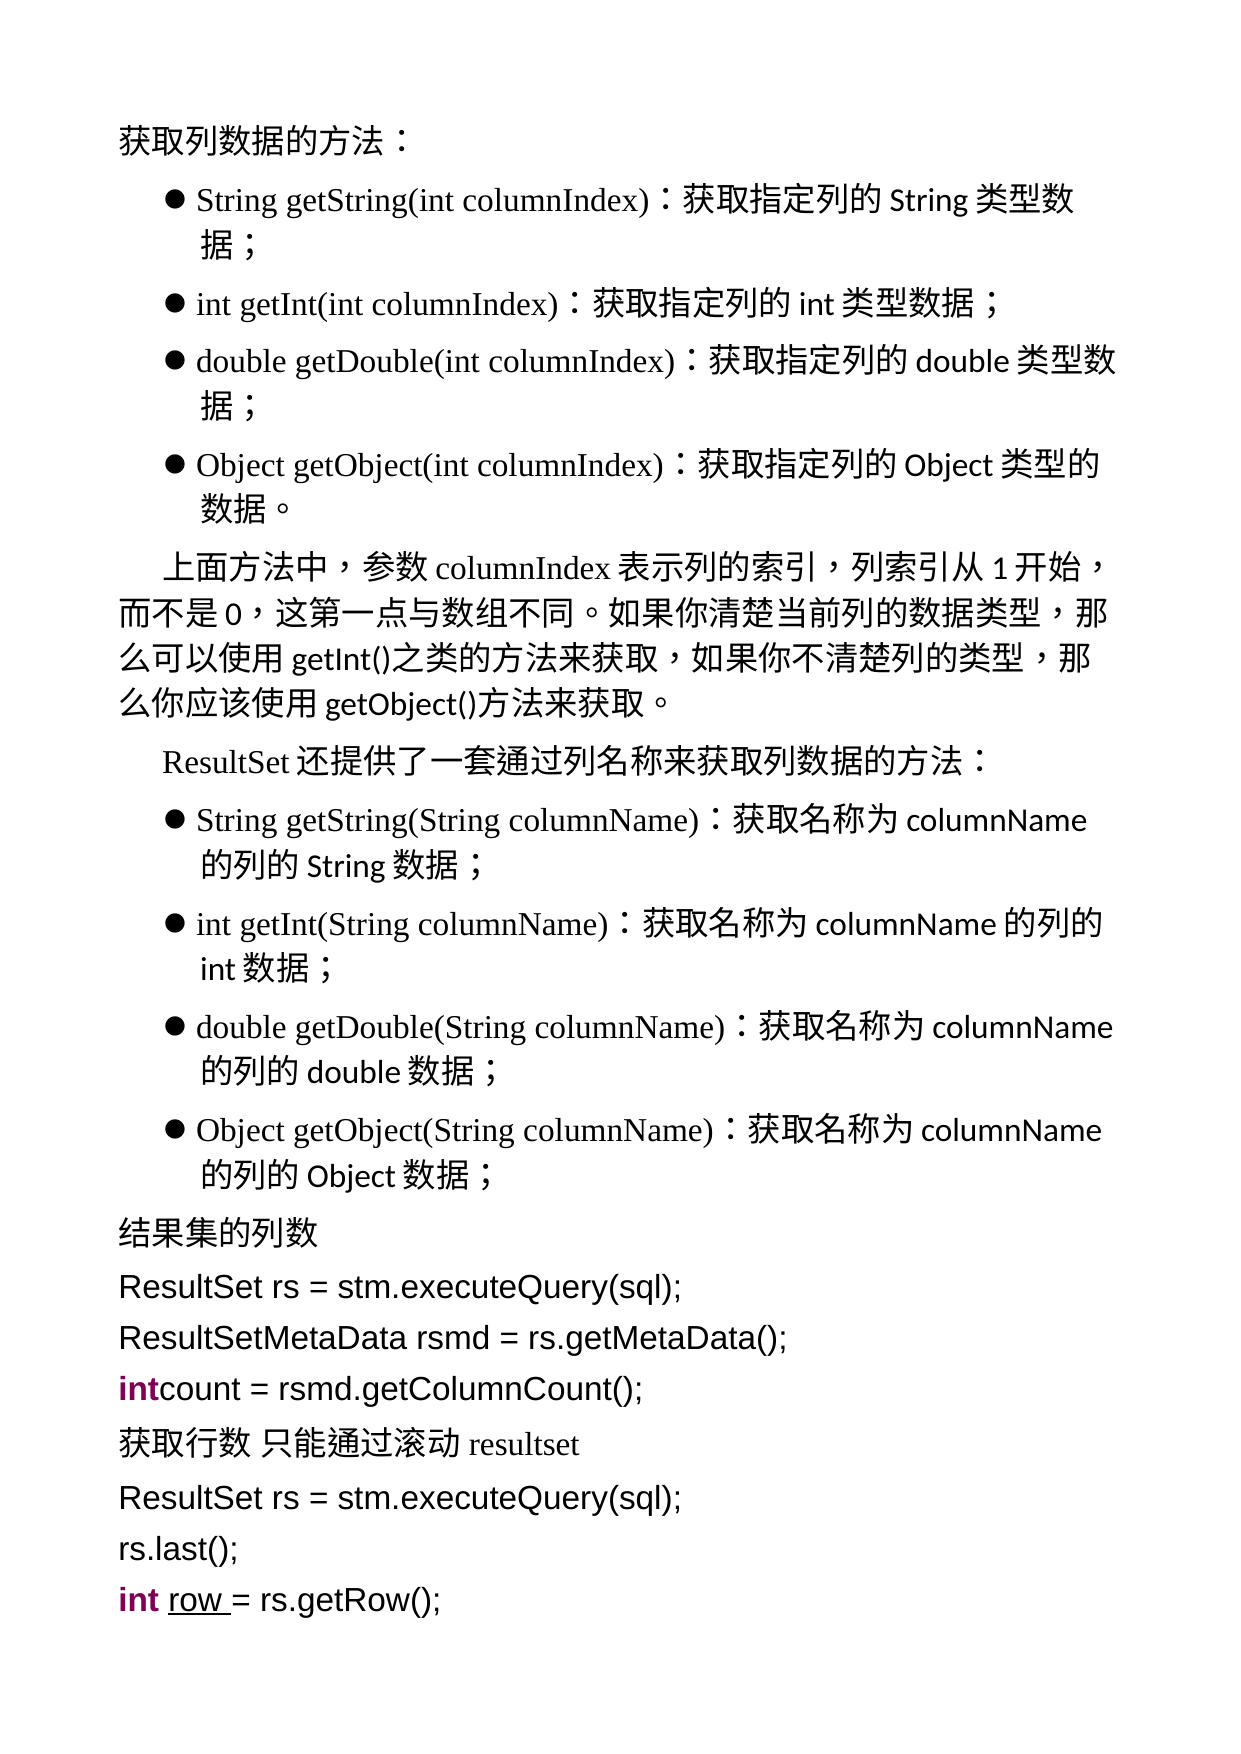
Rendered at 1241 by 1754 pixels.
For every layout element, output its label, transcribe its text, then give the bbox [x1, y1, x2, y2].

text lString getString(String columnName)：获取名称为columnName的列的String数据； [162, 796, 1122, 887]
text ResultSet rs = stm.executeQuery(sql); [118, 1267, 1122, 1306]
text 获取行数 只能通过滚动 resultset [118, 1420, 1122, 1466]
text rs.last(); [118, 1529, 1122, 1567]
text 结果集的列数 [118, 1209, 1122, 1255]
text 获取列数据的方法： [118, 118, 1122, 163]
text intcount = rsmd.getColumnCount(); [118, 1369, 1122, 1408]
text lObject getObject(String columnName)：获取名称为columnName的列的Object数据； [162, 1106, 1122, 1197]
text lObject getObject(int columnIndex)：获取指定列的Object类型的数据。 [162, 441, 1122, 531]
text 上面方法中，参数columnIndex表示列的索引，列索引从1开始，而不是0，这第一点与数组不同。如果你清楚当前列的数据类型，那么可以使用getInt()之类的方法来获取，如果你不清楚列的类型，那么你应该使用getObject()方法来获取。 [118, 544, 1122, 726]
text ldouble getDouble(String columnName)：获取名称为columnName的列的double数据； [162, 1003, 1122, 1093]
text ldouble getDouble(int columnIndex)：获取指定列的double类型数据； [162, 337, 1122, 428]
text ResultSet还提供了一套通过列名称来获取列数据的方法： [118, 738, 1122, 783]
text int row = rs.getRow(); [118, 1580, 1122, 1618]
text ResultSetMetaData rsmd = rs.getMetaData(); [118, 1318, 1122, 1357]
text lString getString(int columnIndex)：获取指定列的String类型数据； [162, 176, 1122, 267]
text lint getInt(int columnIndex)：获取指定列的int类型数据； [162, 279, 1122, 325]
text ResultSet rs = stm.executeQuery(sql); [118, 1478, 1122, 1516]
text lint getInt(String columnName)：获取名称为columnName的列的int数据； [162, 899, 1122, 990]
